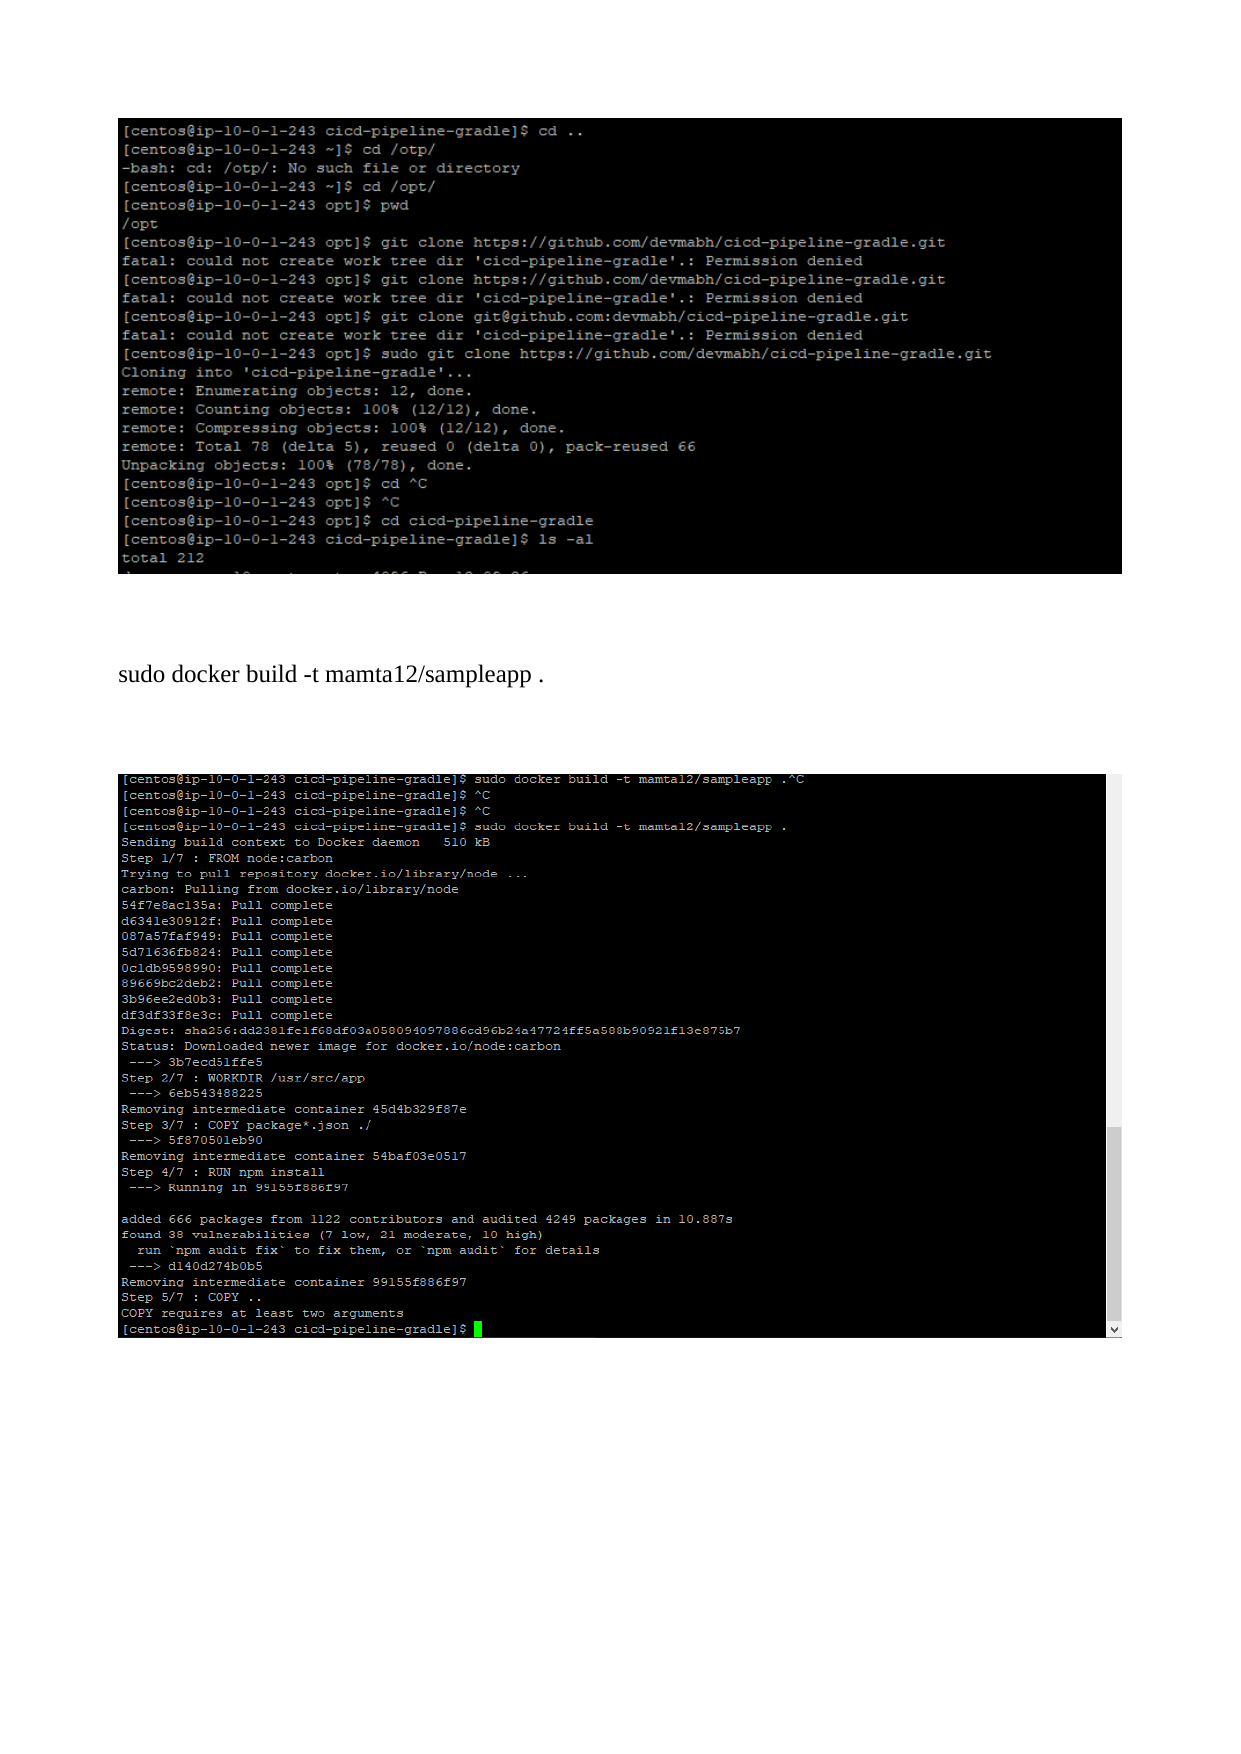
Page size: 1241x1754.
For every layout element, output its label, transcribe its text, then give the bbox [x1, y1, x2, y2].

picture [118, 774, 1122, 1338]
picture [118, 118, 1122, 574]
text sudo docker build -t mamta12/sampleapp . [118, 659, 1122, 688]
